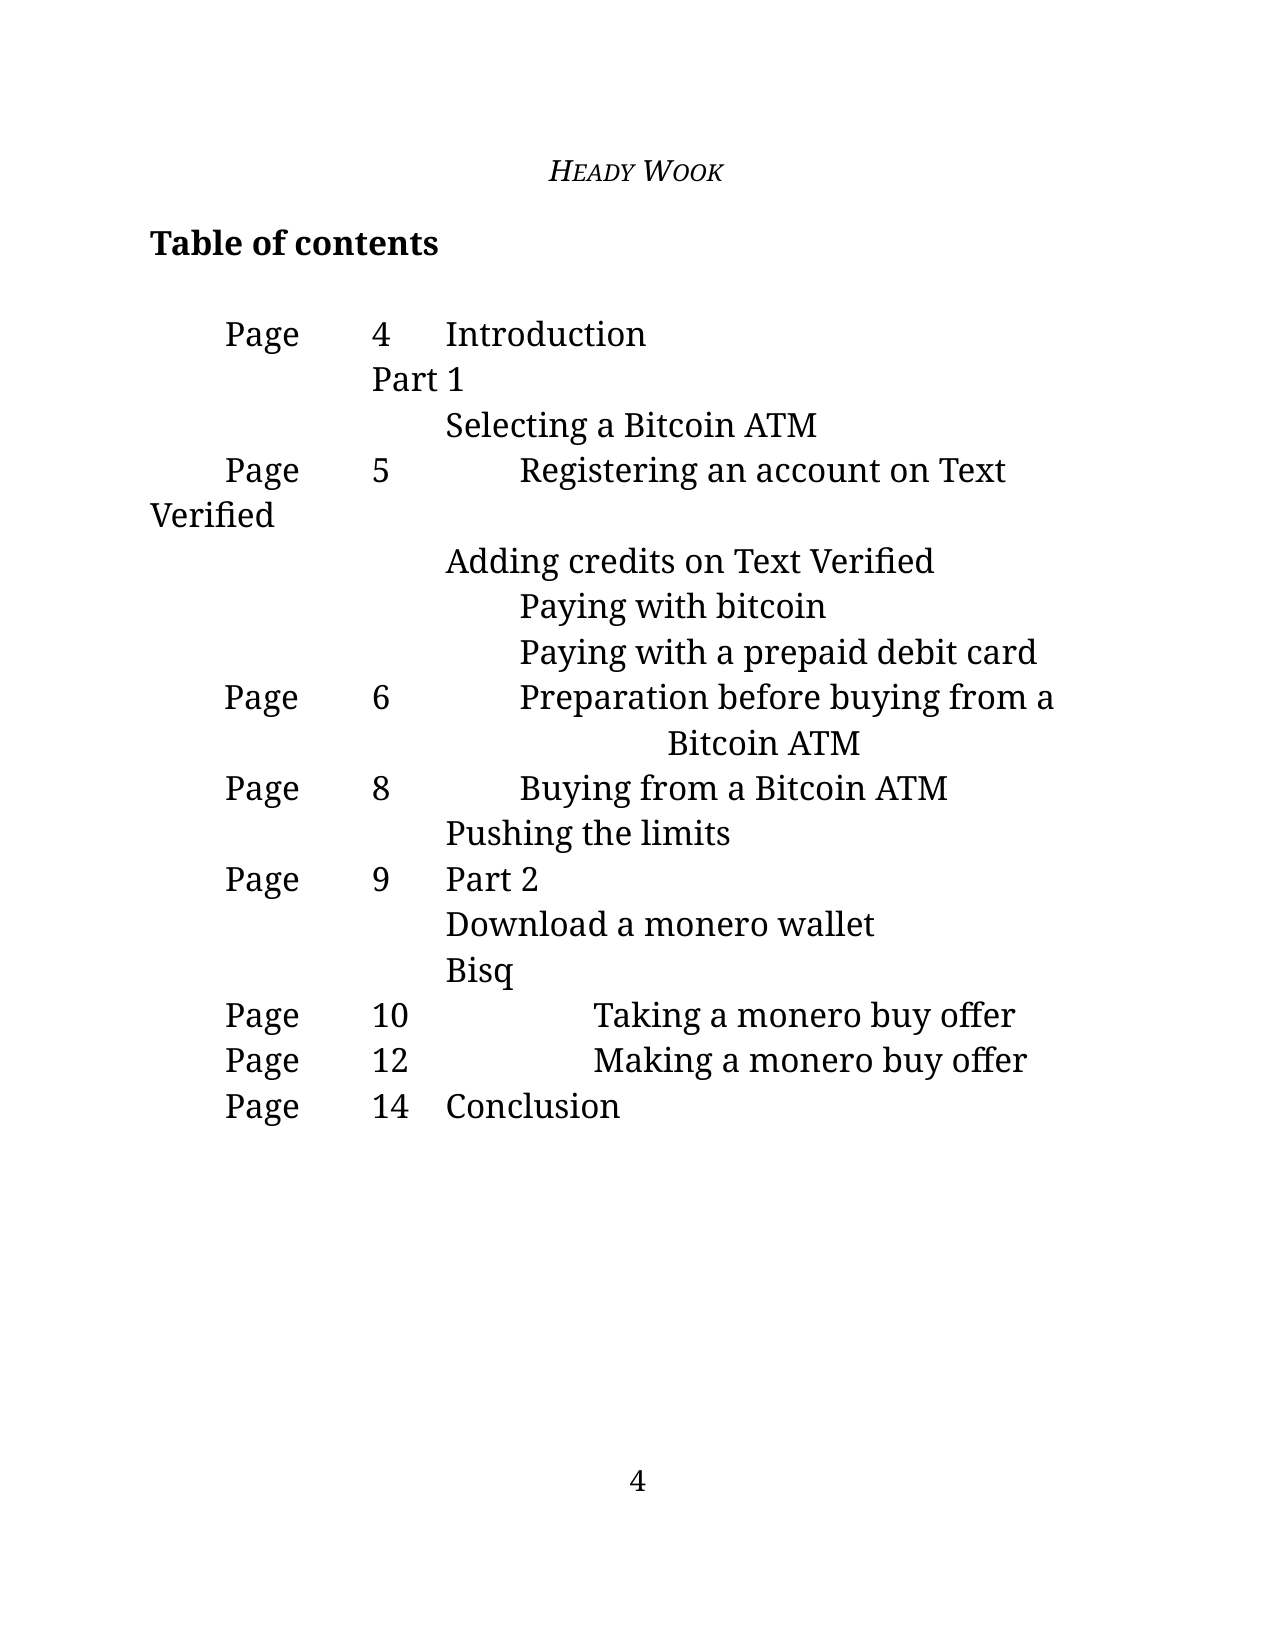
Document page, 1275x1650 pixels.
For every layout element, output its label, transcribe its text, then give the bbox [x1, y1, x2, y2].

text Selecting a Bitcoin ATM [150, 401, 1125, 447]
text Paying with bitcoin [150, 583, 1125, 628]
text Bisq [150, 946, 1125, 992]
text Page 14 Conclusion [150, 1083, 1125, 1128]
text Page 4 Introduction [150, 311, 1125, 356]
text Page 5 Registering an account on Text Verified [150, 447, 1125, 538]
text Page 9 Part 2 [150, 856, 1125, 901]
text Page 8 Buying from a Bitcoin ATM [150, 765, 1125, 810]
text Part 1 [150, 356, 1125, 401]
text Pushing the limits [150, 810, 1125, 856]
text Paying with a prepaid debit card [150, 628, 1125, 674]
text Page 10 Taking a monero buy offer [150, 992, 1125, 1037]
text Page 12 Making a monero buy offer [150, 1037, 1125, 1083]
subtitle Table of contents [150, 220, 1125, 265]
text Adding credits on Text Verified [150, 538, 1125, 583]
text Download a monero wallet [150, 901, 1125, 946]
text Page 6 Preparation before buying from a Bitcoin ATM [150, 674, 1125, 765]
